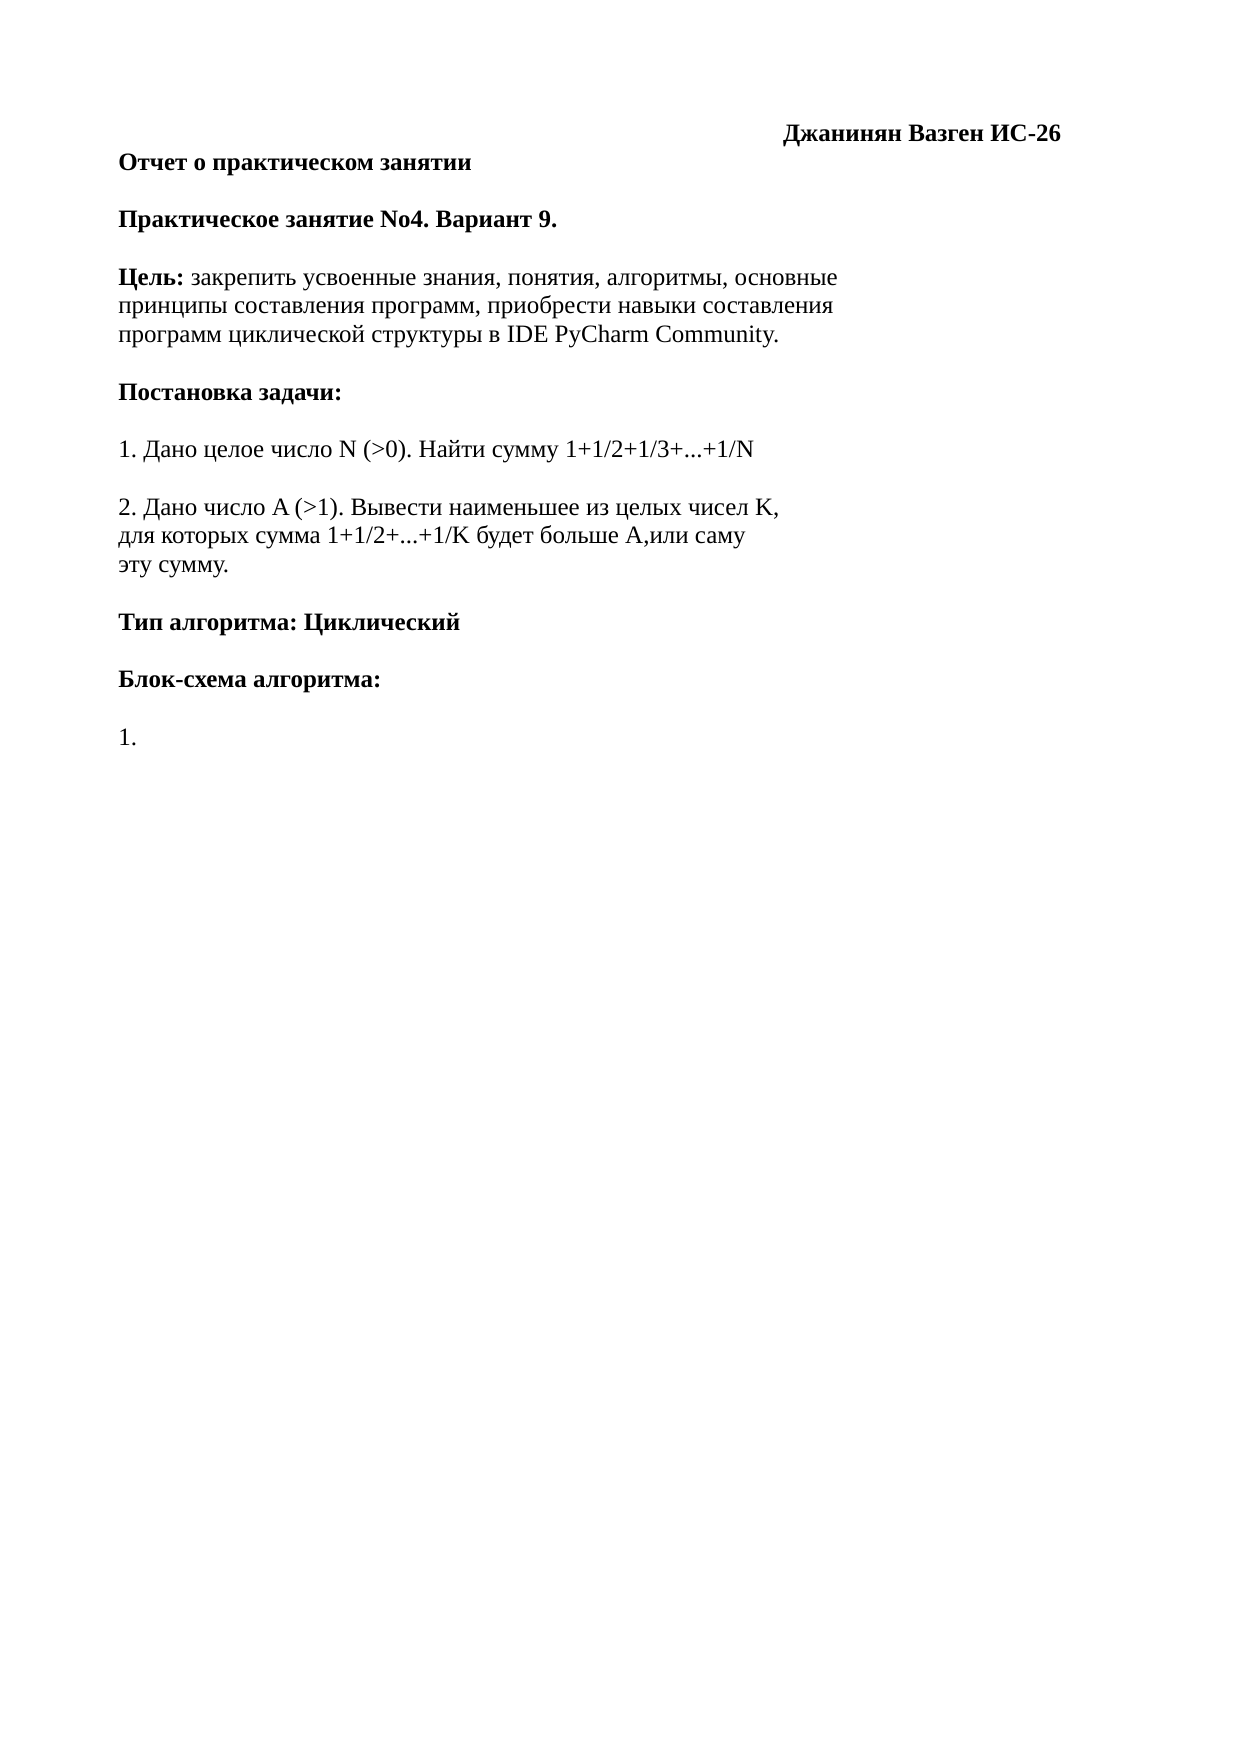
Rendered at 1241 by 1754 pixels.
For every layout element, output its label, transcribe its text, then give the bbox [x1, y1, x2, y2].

text принципы составления программ, приобрести навыки составления [118, 291, 1122, 319]
text Цель: закрепить усвоенные знания, понятия, алгоритмы, основные [118, 262, 1122, 291]
text 1. Дано целое число N (>0). Найти сумму 1+1/2+1/3+...+1/N [118, 434, 1122, 463]
text Тип алгоритма: Циклический [118, 607, 1122, 636]
text эту сумму. [118, 549, 1122, 578]
text 1. [118, 722, 1122, 751]
text Джанинян Вазген ИС-26 [118, 118, 1122, 147]
text Отчет о практическом занятии [118, 147, 1122, 176]
text Блок-схема алгоритма: [118, 664, 1122, 693]
text Постановка задачи: [118, 377, 1122, 406]
text 2. Дано число A (>1). Вывести наименьшее из целых чисел K, [118, 492, 1122, 521]
text Практическое занятие No4. Вариант 9. [118, 204, 1122, 233]
text программ циклической структуры в IDE PyCharm Community. [118, 319, 1122, 348]
text для которых сумма 1+1/2+...+1/K будет больше A,или саму [118, 521, 1122, 549]
